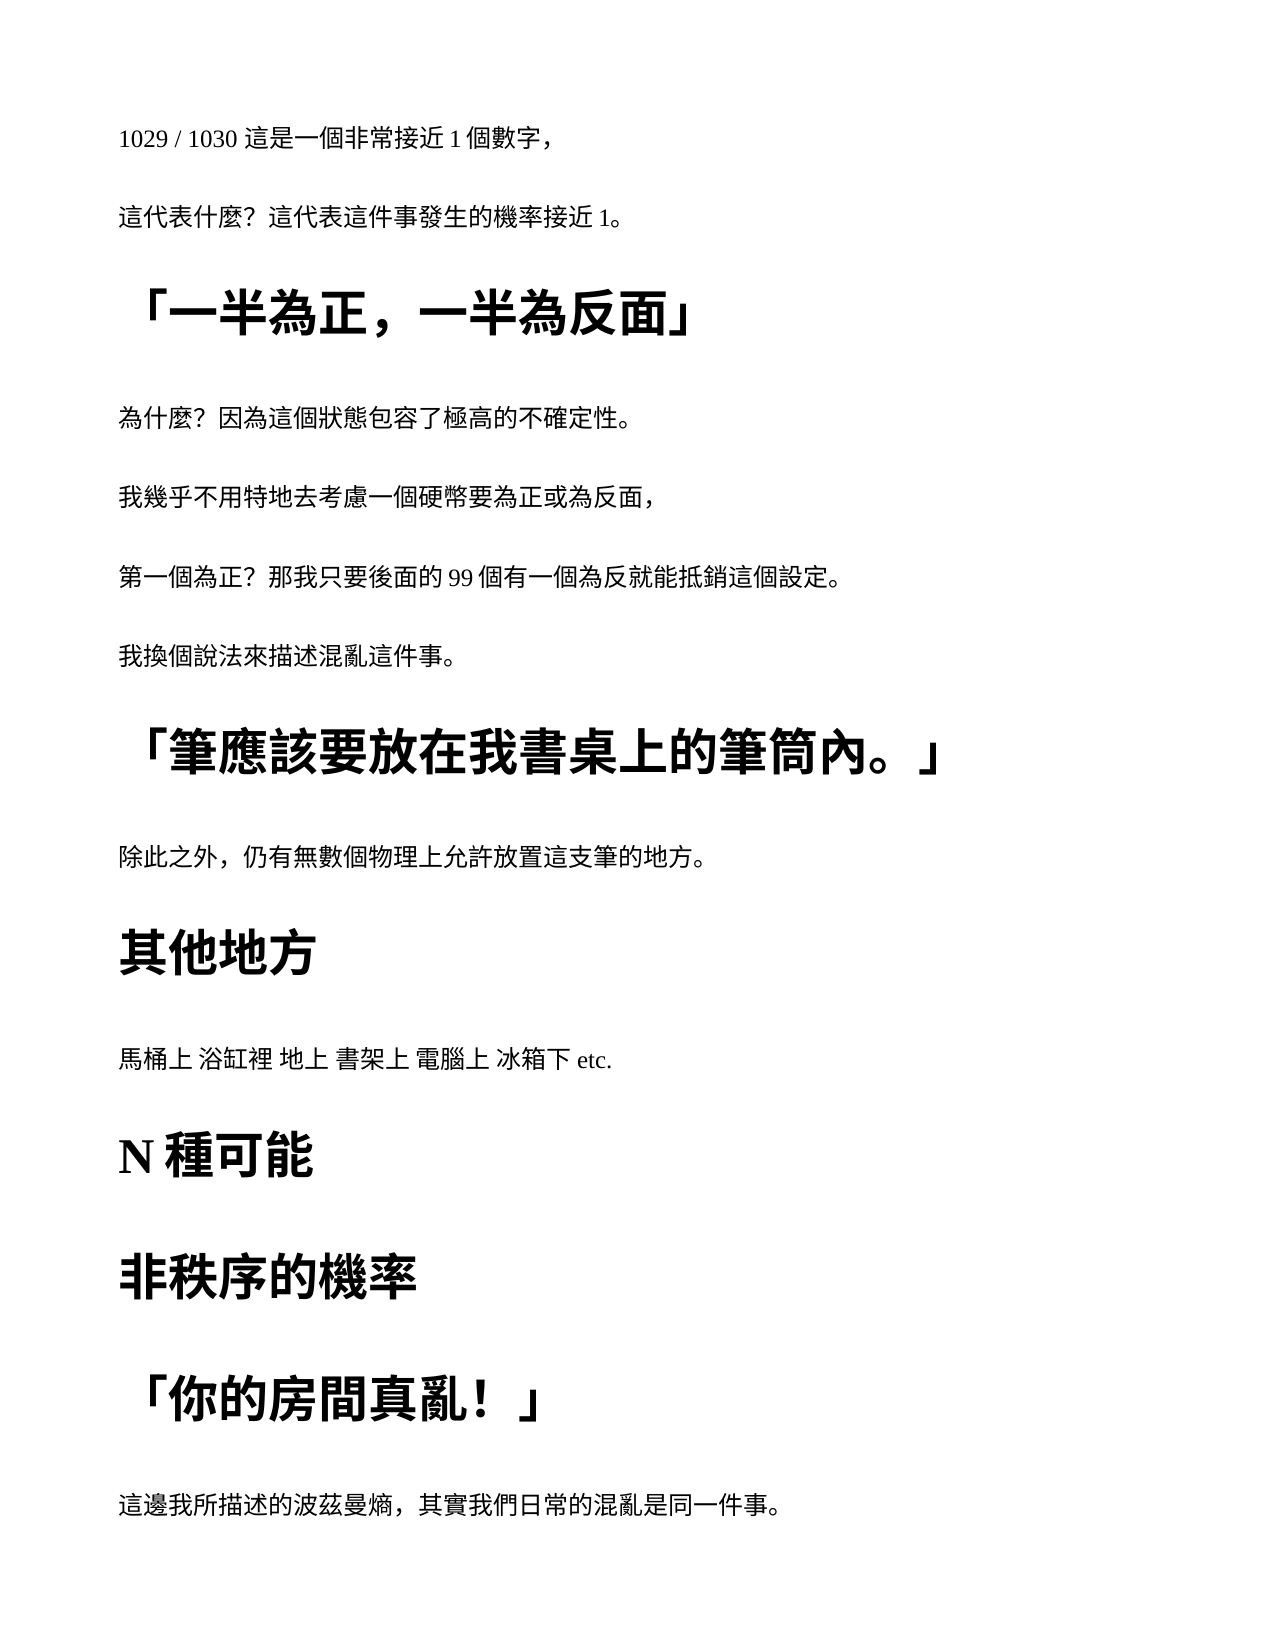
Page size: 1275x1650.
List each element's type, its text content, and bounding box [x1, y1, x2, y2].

text 我換個說法來描述混亂這件事。 [118, 636, 1157, 672]
text 非秩序的機率 [118, 1237, 1157, 1310]
text 「一半為正，一半為反面」 [118, 273, 1157, 346]
text 「筆應該要放在我書桌上的筆筒內。」 [118, 712, 1157, 785]
text 「你的房間真亂！」 [118, 1360, 1157, 1432]
text 其他地方 [118, 914, 1157, 986]
text N種可能 [118, 1115, 1157, 1188]
text 這代表什麼？這代表這件事發生的機率接近1。 [118, 197, 1157, 233]
text 1029 / 1030 這是一個非常接近1個數字， [118, 118, 1157, 154]
text 第一個為正？那我只要後面的99個有一個為反就能抵銷這個設定。 [118, 557, 1157, 593]
text 為什麼？因為這個狀態包容了極高的不確定性。 [118, 399, 1157, 435]
text 馬桶上 浴缸裡 地上 書架上 電腦上 冰箱下 etc. [118, 1039, 1157, 1075]
text 除此之外，仍有無數個物理上允許放置這支筆的地方。 [118, 838, 1157, 874]
text 我幾乎不用特地去考慮一個硬幣要為正或為反面， [118, 478, 1157, 514]
text 這邊我所描述的波茲曼熵，其實我們日常的混亂是同一件事。 [118, 1485, 1157, 1521]
